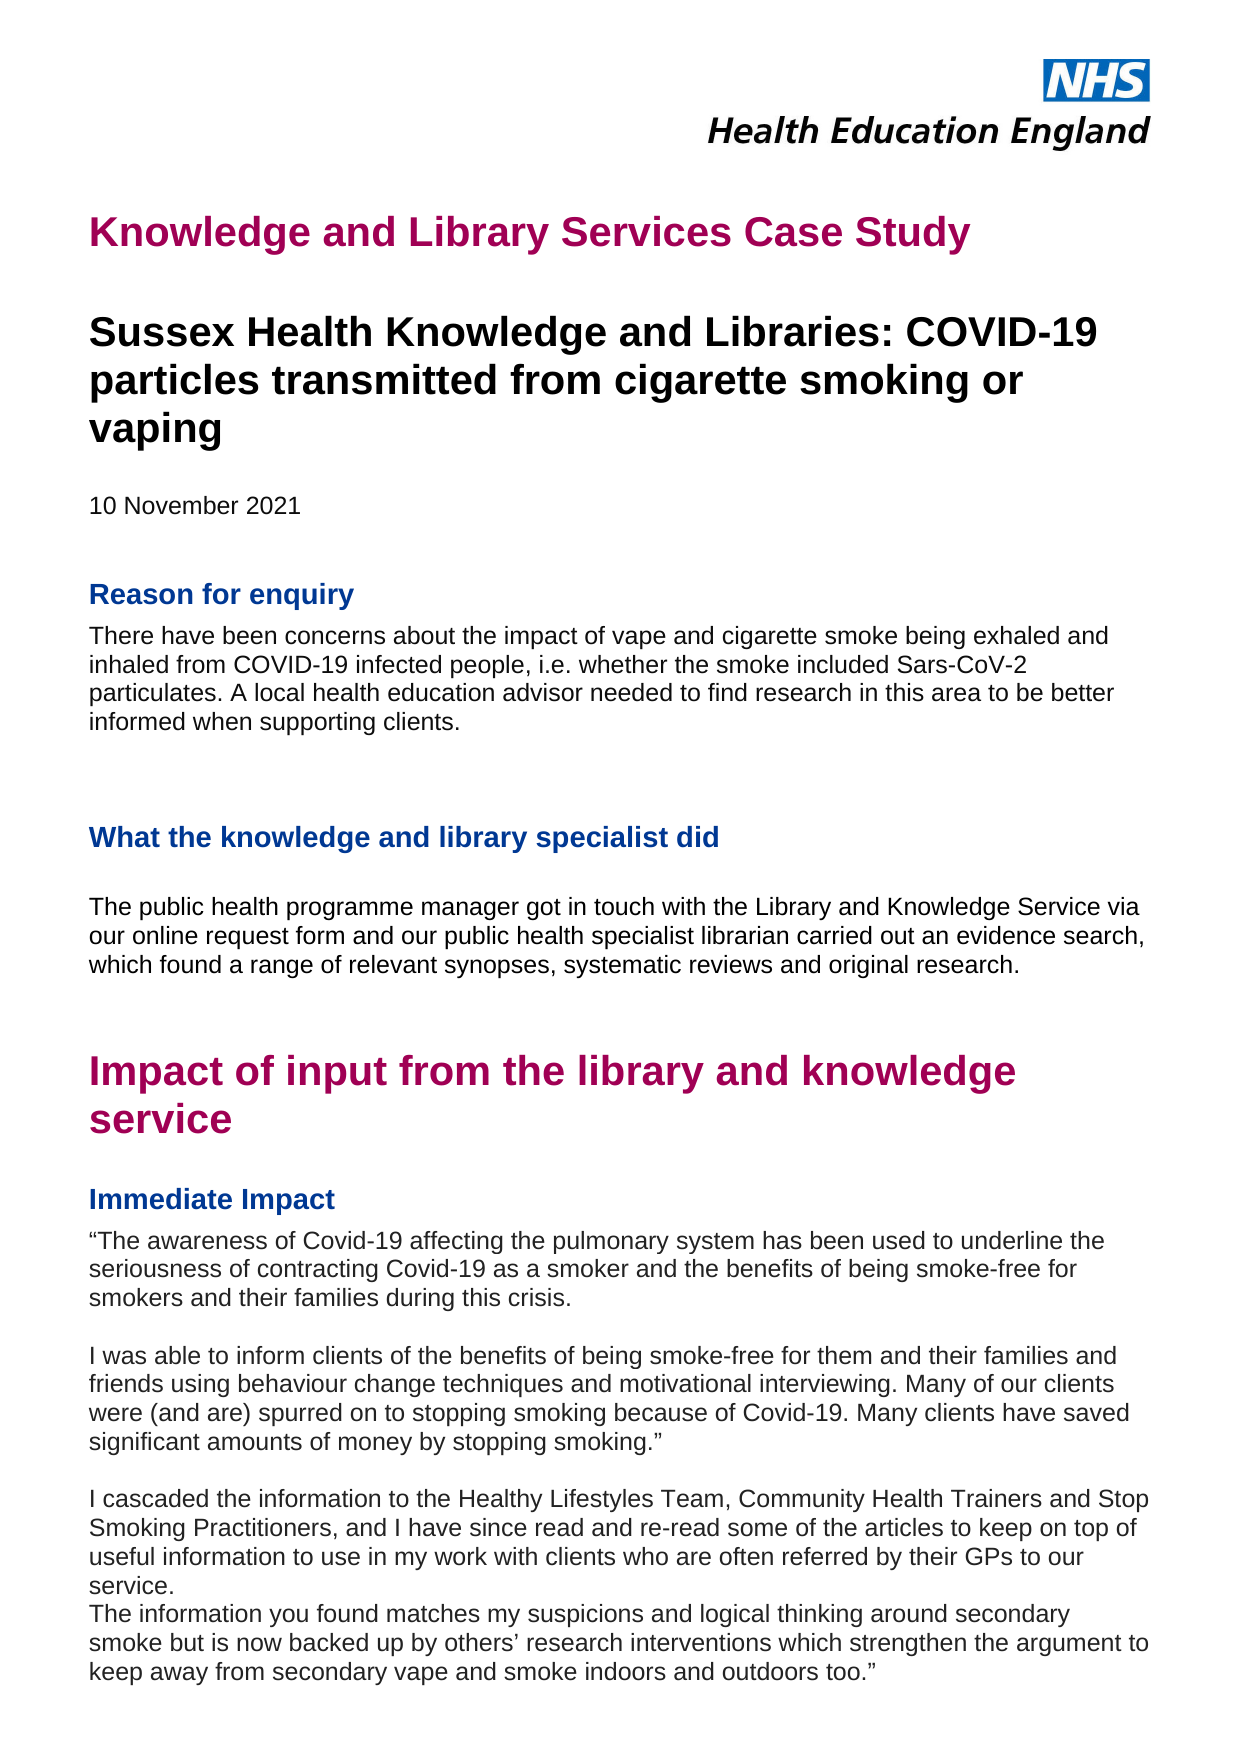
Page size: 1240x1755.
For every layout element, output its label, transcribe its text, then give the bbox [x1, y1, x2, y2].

subtitle Reason for enquiry [89, 577, 1151, 610]
text 10 November 2021 [89, 491, 1151, 519]
text I cascaded the information to the Healthy Lifestyles Team, Community Health Trainers and Stop Smoking Practitioners, and I have since read and re-read some of the articles to keep on top of useful information to use in my work with clients who are often referred by their GPs to our service. [89, 1484, 1151, 1599]
subtitle Knowledge and Library Services Case Study [89, 208, 1151, 256]
subtitle What the knowledge and library specialist did [89, 820, 1151, 853]
text The information you found matches my suspicions and logical thinking around secondary smoke but is now backed up by others’ research interventions which strengthen the argument to keep away from secondary vape and smoke indoors and outdoors too.” [89, 1599, 1151, 1686]
text The public health programme manager got in touch with the Library and Knowledge Service via our online request form and our public health specialist librarian carried out an evidence search, which found a range of relevant synopses, systematic reviews and original research. [89, 892, 1151, 979]
text “The awareness of Covid-19 affecting the pulmonary system has been used to underline the seriousness of contracting Covid-19 as a smoker and the benefits of being smoke-free for smokers and their families during this crisis. [89, 1226, 1151, 1312]
text I was able to inform clients of the benefits of being smoke-free for them and their families and friends using behaviour change techniques and motivational interviewing. Many of our clients were (and are) spurred on to stopping smoking because of Covid-19. Many clients have saved significant amounts of money by stopping smoking.” [89, 1341, 1151, 1456]
subtitle Immediate Impact [89, 1182, 1151, 1215]
subtitle Impact of input from the library and knowledge service [89, 1047, 1151, 1142]
text There have been concerns about the impact of vape and cigarette smoke being exhaled and inhaled from COVID-19 infected people, i.e. whether the smoke included Sars-CoV-2 particulates. A local health education advisor needed to find research in this area to be better informed when supporting clients. [89, 621, 1151, 736]
subtitle Sussex Health Knowledge and Libraries: COVID-19 particles transmitted from cigarette smoking or vaping [89, 308, 1151, 451]
